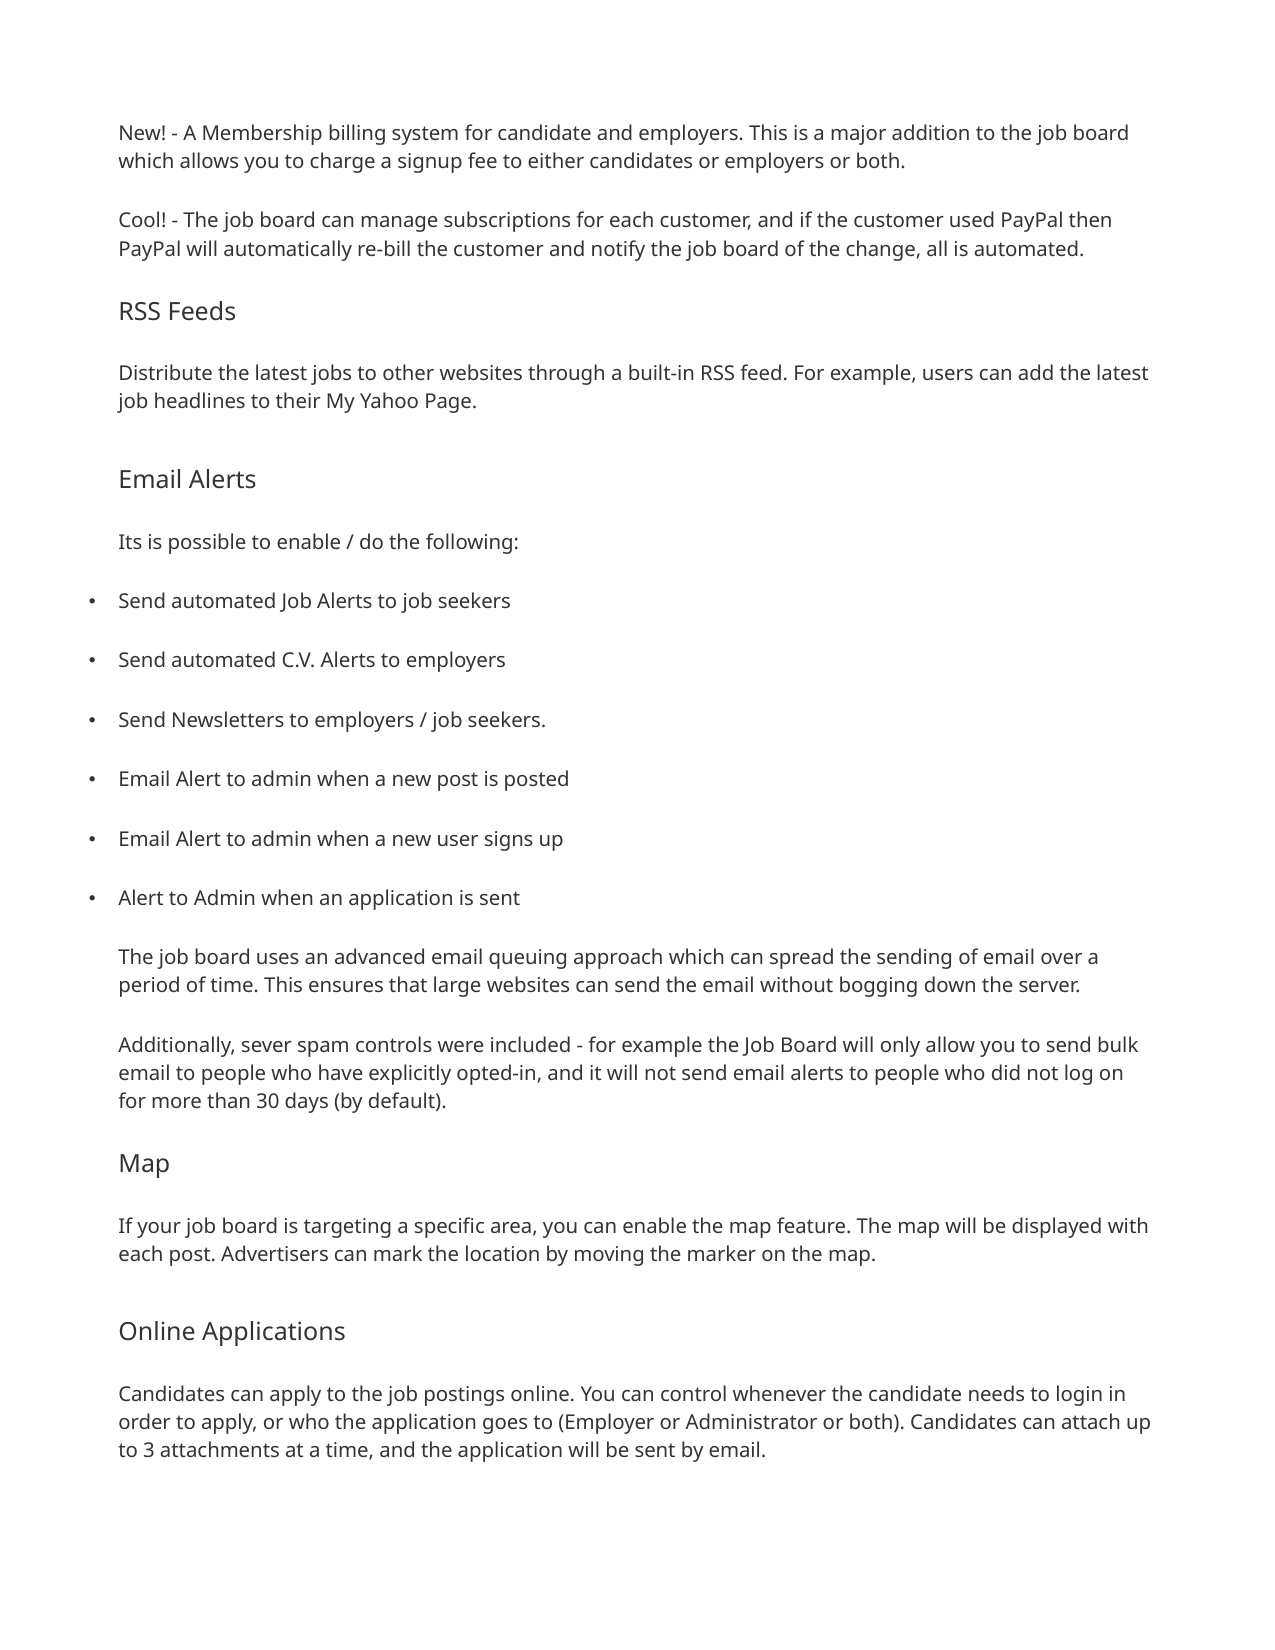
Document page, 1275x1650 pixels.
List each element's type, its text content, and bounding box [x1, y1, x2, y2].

list Send Newsletters to employers / job seekers. [118, 705, 1157, 733]
list Email Alert to admin when a new user signs up [118, 824, 1157, 852]
subtitle Map [118, 1146, 1157, 1180]
text Candidates can apply to the job postings online. You can control whenever the candidate needs to login in order to apply, or who the application goes to (Employer or Administrator or both). Candidates can attach up to 3 attachments at a time, and the application will be sent by email. [118, 1379, 1157, 1464]
subtitle RSS Feeds [118, 293, 1157, 327]
list Send automated Job Alerts to job seekers [118, 586, 1157, 614]
text Its is possible to enable / do the following: [118, 527, 1157, 555]
text Distribute the latest jobs to other websites through a built-in RSS feed. For example, users can add the latest job headlines to their My Yahoo Page. [118, 358, 1157, 415]
list Alert to Admin when an application is sent [118, 883, 1157, 911]
subtitle Online Applications [118, 1314, 1157, 1348]
list Email Alert to admin when a new post is posted [118, 764, 1157, 792]
text The job board uses an advanced email queuing approach which can spread the sending of email over a period of time. This ensures that large websites can send the email without bogging down the server. [118, 942, 1157, 999]
text If your job board is targeting a specific area, you can enable the map feature. The map will be displayed with each post. Advertisers can mark the location by moving the marker on the map. [118, 1211, 1157, 1267]
subtitle Email Alerts [118, 462, 1157, 496]
text New! - A Membership billing system for candidate and employers. This is a major addition to the job board which allows you to charge a signup fee to either candidates or employers or both. [118, 118, 1157, 174]
list Send automated C.V. Alerts to employers [118, 646, 1157, 674]
text Cool! - The job board can manage subscriptions for each customer, and if the customer used PayPal then PayPal will automatically re-bill the customer and notify the job board of the change, all is automated. [118, 206, 1157, 262]
text Additionally, sever spam controls were included - for example the Job Board will only allow you to send bulk email to people who have explicitly opted-in, and it will not send email alerts to people who did not log on for more than 30 days (by default). [118, 1030, 1157, 1114]
